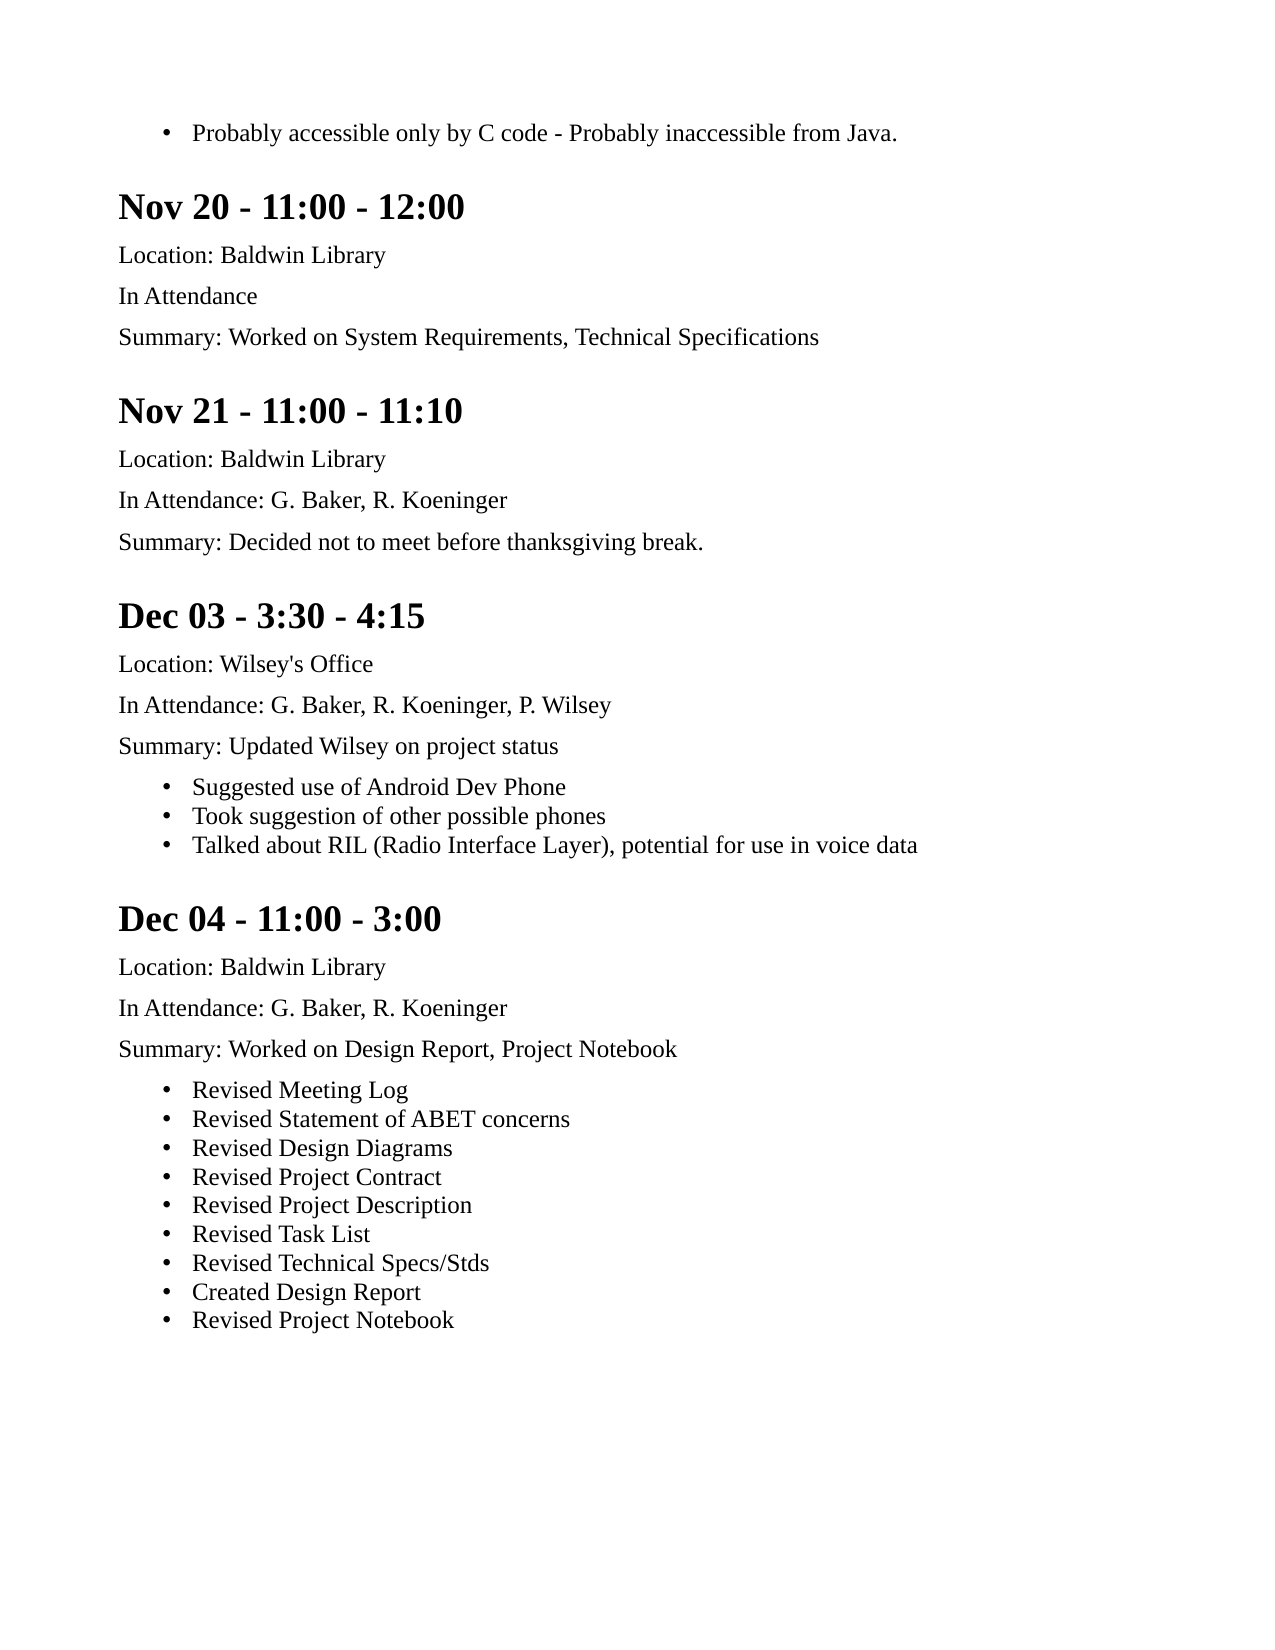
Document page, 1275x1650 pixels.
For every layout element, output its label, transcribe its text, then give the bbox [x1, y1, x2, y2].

list Probably accessible only by C code - Probably inaccessible from Java. [162, 118, 1157, 147]
list Revised Task List [162, 1219, 1157, 1248]
subtitle Dec 04 - 11:00 - 3:00 [118, 896, 1157, 939]
list Revised Project Notebook [162, 1306, 1157, 1334]
text Summary: Worked on System Requirements, Technical Specifications [118, 322, 1157, 351]
list Took suggestion of other possible phones [162, 801, 1157, 830]
list Talked about RIL (Radio Interface Layer), potential for use in voice data [162, 830, 1157, 859]
text Summary: Updated Wilsey on project status [118, 731, 1157, 760]
subtitle Nov 20 - 11:00 - 12:00 [118, 184, 1157, 227]
list Revised Project Description [162, 1191, 1157, 1219]
subtitle Nov 21 - 11:00 - 11:10 [118, 389, 1157, 432]
text In Attendance: G. Baker, R. Koeninger [118, 486, 1157, 514]
text In Attendance: G. Baker, R. Koeninger, P. Wilsey [118, 690, 1157, 719]
text Summary: Worked on Design Report, Project Notebook [118, 1034, 1157, 1063]
list Revised Meeting Log [162, 1076, 1157, 1104]
text Location: Baldwin Library [118, 952, 1157, 981]
text Location: Baldwin Library [118, 240, 1157, 269]
text Location: Wilsey's Office [118, 649, 1157, 677]
list Revised Design Diagrams [162, 1133, 1157, 1162]
text In Attendance: G. Baker, R. Koeninger [118, 993, 1157, 1022]
text Summary: Decided not to meet before thanksgiving break. [118, 527, 1157, 556]
text In Attendance [118, 281, 1157, 310]
subtitle Dec 03 - 3:30 - 4:15 [118, 593, 1157, 636]
text Location: Baldwin Library [118, 444, 1157, 473]
list Revised Technical Specs/Stds [162, 1248, 1157, 1277]
list Revised Statement of ABET concerns [162, 1104, 1157, 1133]
list Suggested use of Android Dev Phone [162, 772, 1157, 801]
list Created Design Report [162, 1277, 1157, 1306]
list Revised Project Contract [162, 1162, 1157, 1191]
